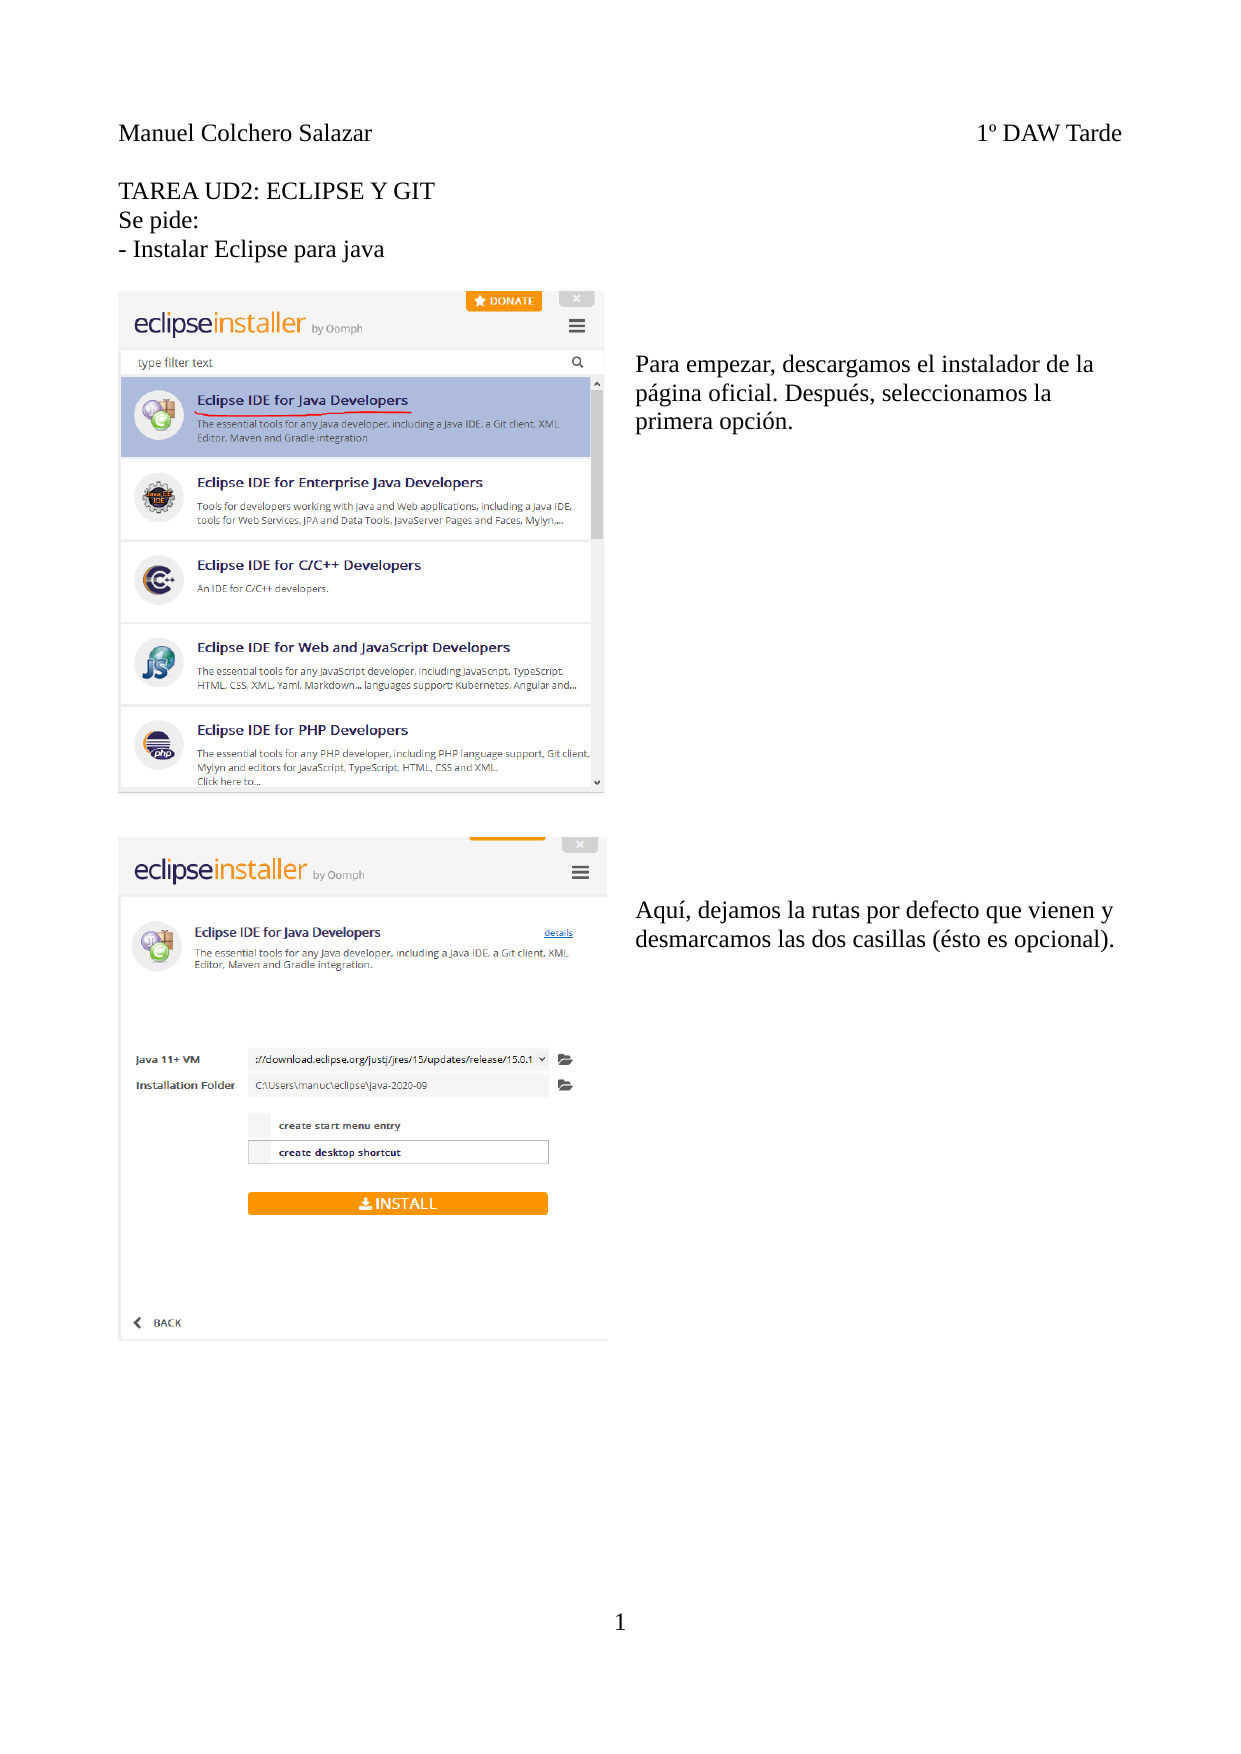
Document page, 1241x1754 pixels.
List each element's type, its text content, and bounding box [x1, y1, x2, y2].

text Aquí, dejamos la rutas por defecto que vienen y desmarcamos las dos casillas (ésto es opcional). [608, 895, 1122, 953]
text Para empezar, descargamos el instalador de la página oficial. Después, seleccionamos la primera opción. [605, 349, 1122, 435]
picture [118, 291, 605, 795]
text - Instalar Eclipse para java [118, 234, 1122, 263]
text Se pide: [118, 205, 1122, 234]
picture [118, 837, 608, 1341]
text TAREA UD2: ECLIPSE Y GIT [118, 176, 1122, 205]
